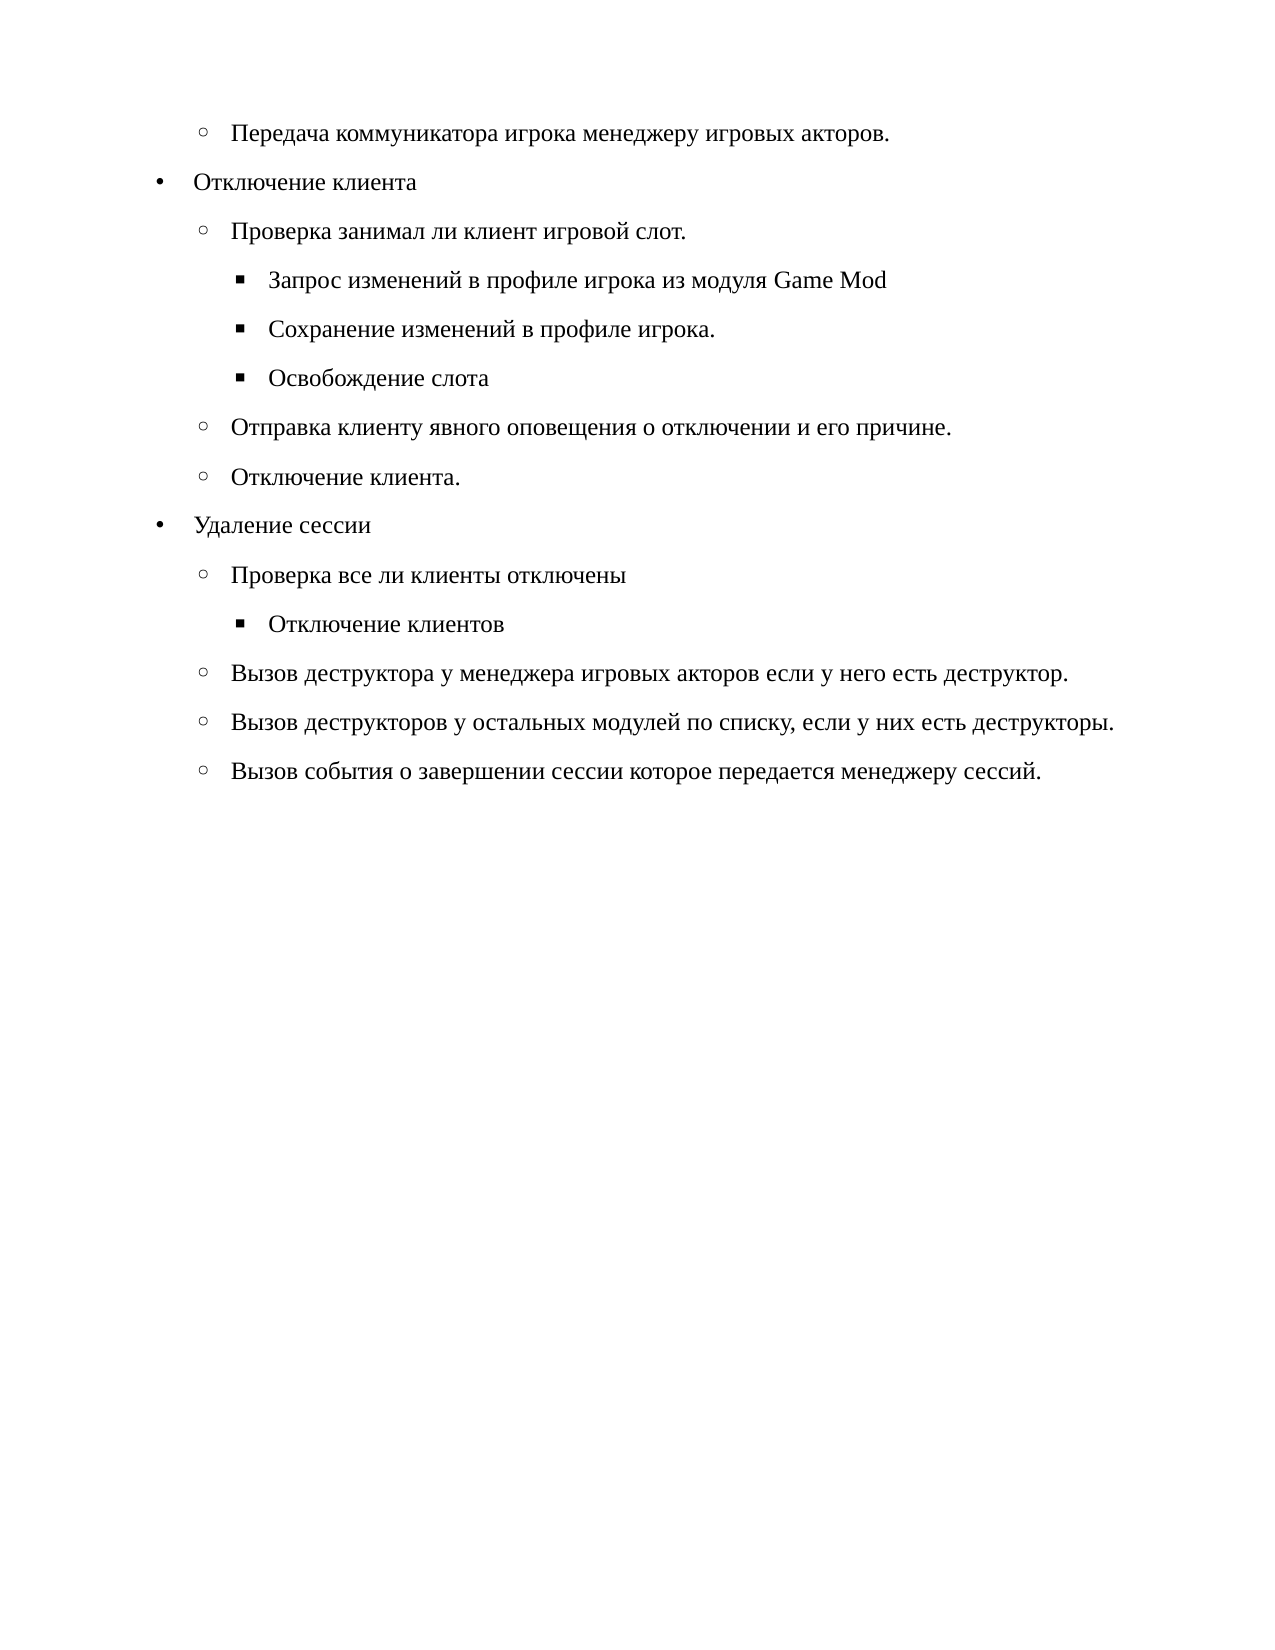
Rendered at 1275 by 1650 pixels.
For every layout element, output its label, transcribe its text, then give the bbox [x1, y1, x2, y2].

list Проверка все ли клиенты отключены [193, 560, 1157, 588]
list Сохранение изменений в профиле игрока. [231, 314, 1157, 343]
list Запрос изменений в профиле игрока из модуля Game Mod [231, 265, 1157, 294]
list Отключение клиента. [193, 462, 1157, 490]
list Вызов деструкторов у остальных модулей по списку, если у них есть деструкторы. [193, 707, 1157, 736]
list Проверка занимал ли клиент игровой слот. [193, 216, 1157, 245]
list Передача коммуникатора игрока менеджеру игровых акторов. [193, 118, 1157, 147]
list Отправка клиенту явного оповещения о отключении и его причине. [193, 412, 1157, 441]
list Отключение клиентов [231, 609, 1157, 637]
list Отключение клиента [156, 167, 1157, 196]
list Вызов деструктора у менеджера игровых акторов если у него есть деструктор. [193, 658, 1157, 687]
list Вызов события о завершении сессии которое передается менеджеру сессий. [193, 756, 1157, 785]
list Удаление сессии [156, 511, 1157, 539]
list Освобождение слота [231, 363, 1157, 392]
